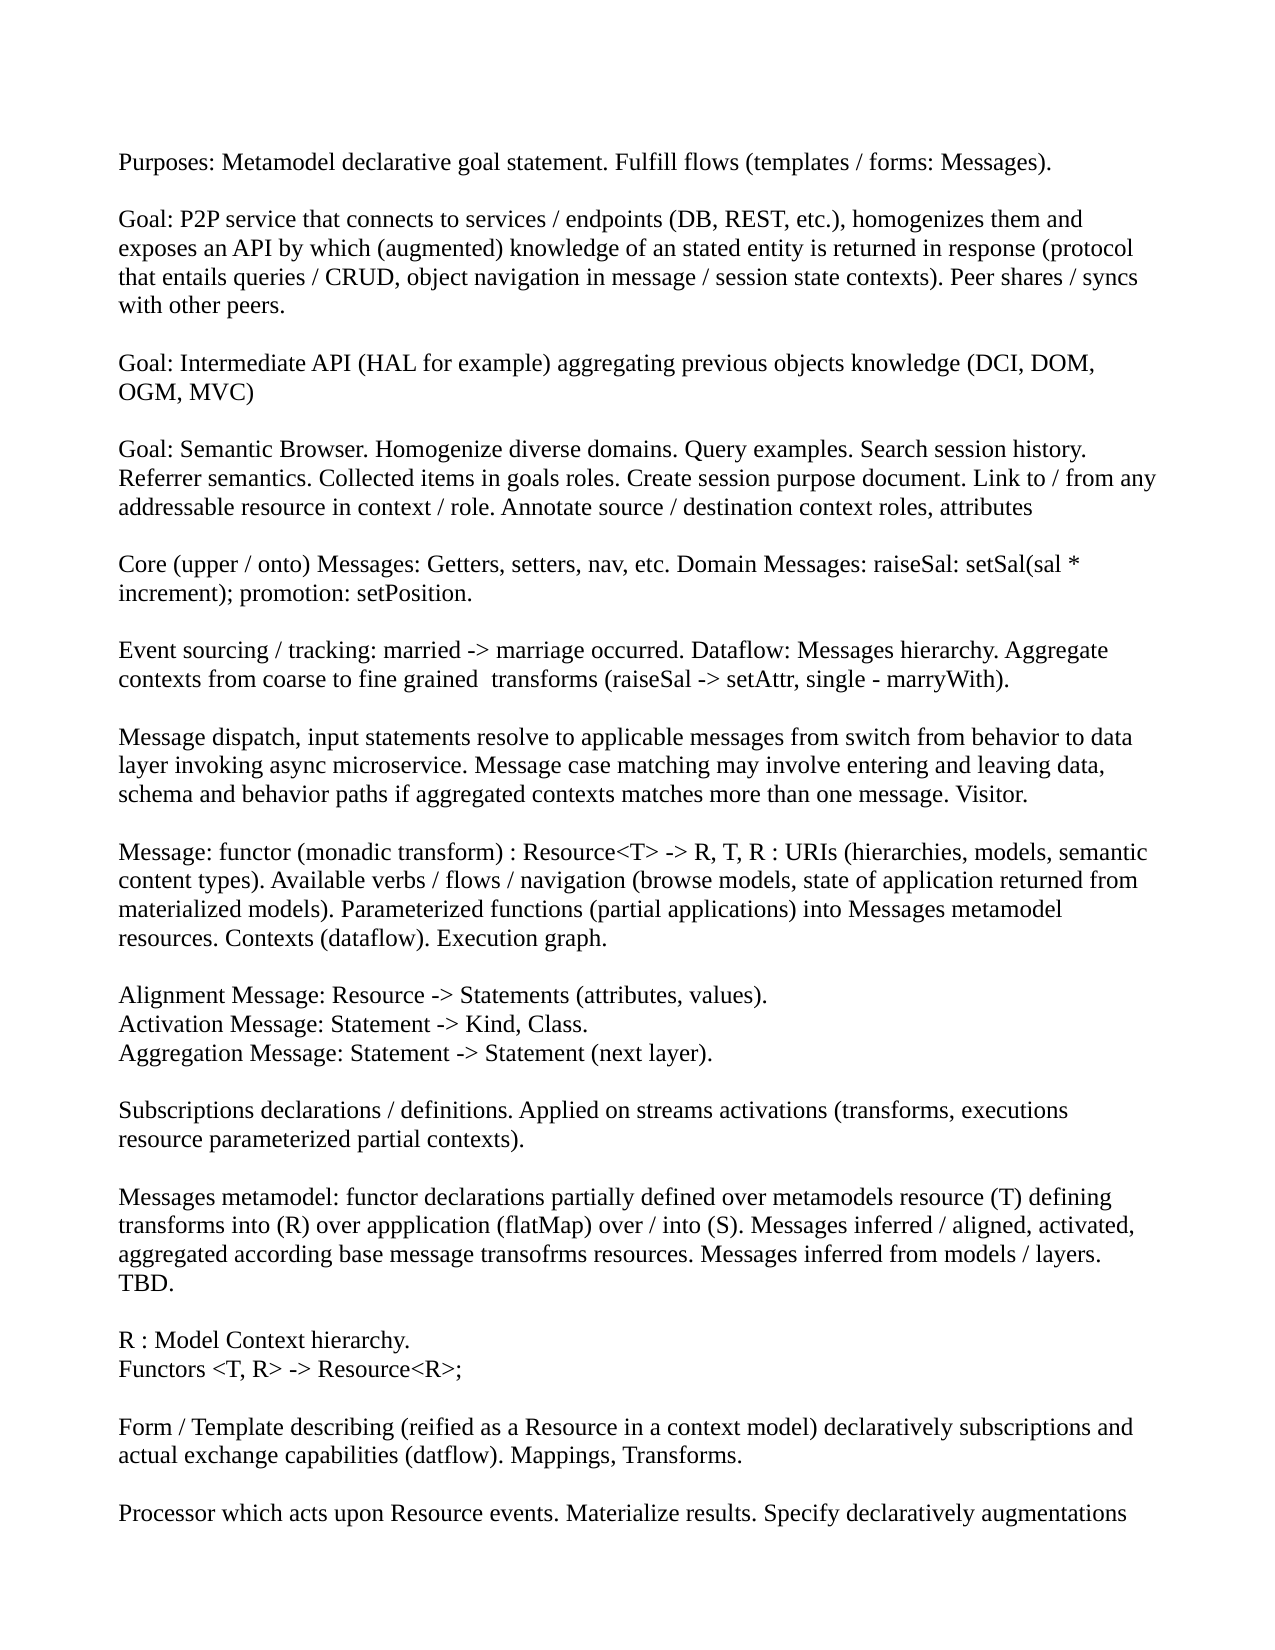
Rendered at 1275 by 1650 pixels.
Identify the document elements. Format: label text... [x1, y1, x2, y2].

text Alignment Message: Resource -> Statements (attributes, values). [118, 981, 1157, 1009]
text Aggregation Message: Statement -> Statement (next layer). [118, 1038, 1157, 1067]
text Goal: P2P service that connects to services / endpoints (DB, REST, etc.), homogenizes them and exposes an API by which (augmented) knowledge of an stated entity is returned in response (protocol that entails queries / CRUD, object navigation in message / session state contexts). Peer shares / syncs with other peers. [118, 204, 1157, 319]
text Message dispatch, input statements resolve to applicable messages from switch from behavior to data layer invoking async microservice. Message case matching may involve entering and leaving data, schema and behavior paths if aggregated contexts matches more than one message. Visitor. [118, 722, 1157, 808]
text Activation Message: Statement -> Kind, Class. [118, 1009, 1157, 1038]
text Goal: Semantic Browser. Homogenize diverse domains. Query examples. Search session history. Referrer semantics. Collected items in goals roles. Create session purpose document. Link to / from any addressable resource in context / role. Annotate source / destination context roles, attributes [118, 434, 1157, 521]
text Message: functor (monadic transform) : Resource<T> -> R, T, R : URIs (hierarchies, models, semantic content types). Available verbs / flows / navigation (browse models, state of application returned from materialized models). Parameterized functions (partial applications) into Messages metamodel resources. Contexts (dataflow). Execution graph. [118, 837, 1157, 952]
text Subscriptions declarations / definitions. Applied on streams activations (transforms, executions resource parameterized partial contexts). [118, 1096, 1157, 1153]
text Goal: Intermediate API (HAL for example) aggregating previous objects knowledge (DCI, DOM, OGM, MVC) [118, 348, 1157, 406]
text Event sourcing / tracking: married -> marriage occurred. Dataflow: Messages hierarchy. Aggregate contexts from coarse to fine grained transforms (raiseSal -> setAttr, single - marryWith). [118, 636, 1157, 693]
text Functors <T, R> -> Resource<R>; [118, 1354, 1157, 1383]
text Purposes: Metamodel declarative goal statement. Fulfill flows (templates / forms: Messages). [118, 147, 1157, 176]
text Messages metamodel: functor declarations partially defined over metamodels resource (T) defining transforms into (R) over appplication (flatMap) over / into (S). Messages inferred / aligned, activated, aggregated according base message transofrms resources. Messages inferred from models / layers. TBD. [118, 1182, 1157, 1297]
text Processor which acts upon Resource events. Materialize results. Specify declaratively augmentations [118, 1498, 1157, 1527]
text Form / Template describing (reified as a Resource in a context model) declaratively subscriptions and actual exchange capabilities (datflow). Mappings, Transforms. [118, 1412, 1157, 1469]
text R : Model Context hierarchy. [118, 1326, 1157, 1354]
text Core (upper / onto) Messages: Getters, setters, nav, etc. Domain Messages: raiseSal: setSal(sal * increment); promotion: setPosition. [118, 549, 1157, 607]
